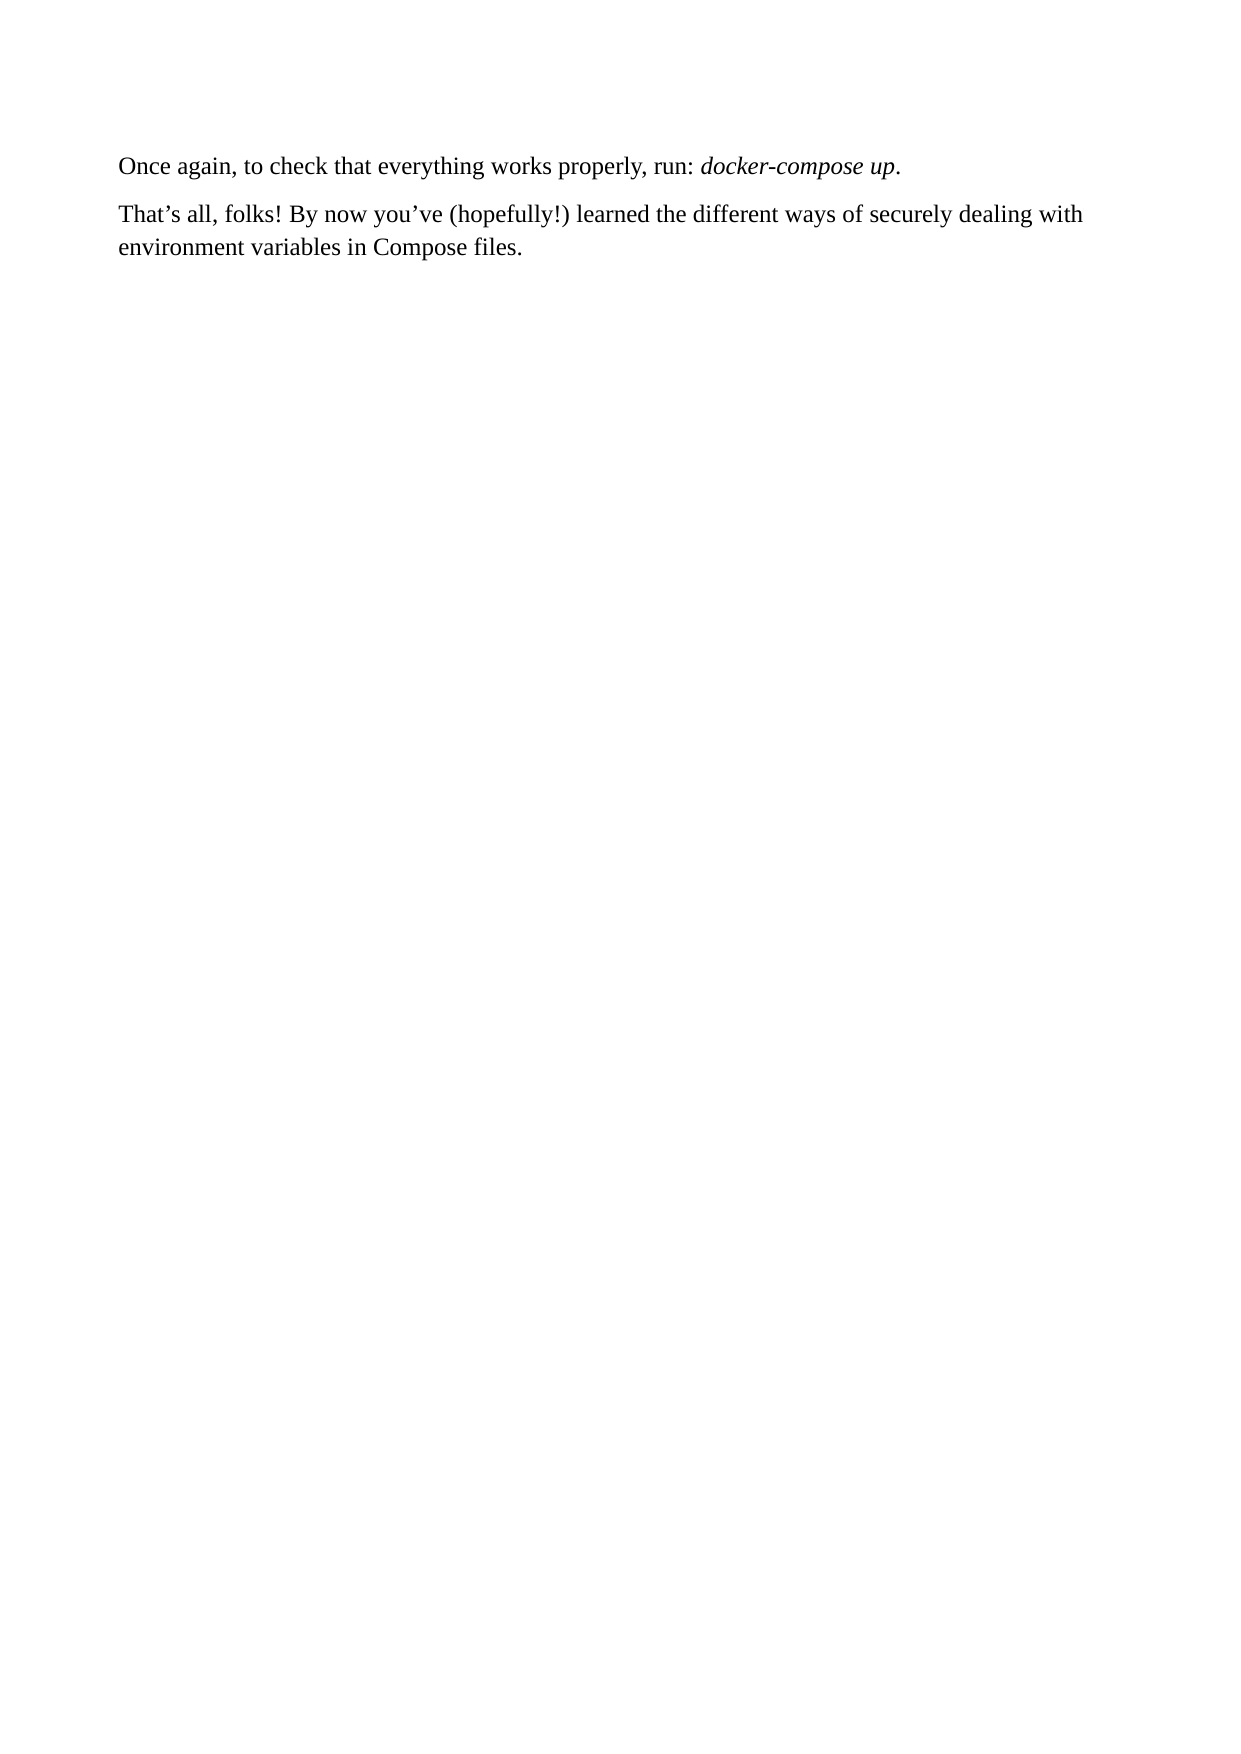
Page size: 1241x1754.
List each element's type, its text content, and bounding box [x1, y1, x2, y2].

text Once again, to check that everything works properly, run: docker-compose up. [118, 118, 1122, 180]
text That’s all, folks! By now you’ve (hopefully!) learned the different ways of securely dealing with environment variables in Compose files. [118, 199, 1122, 261]
